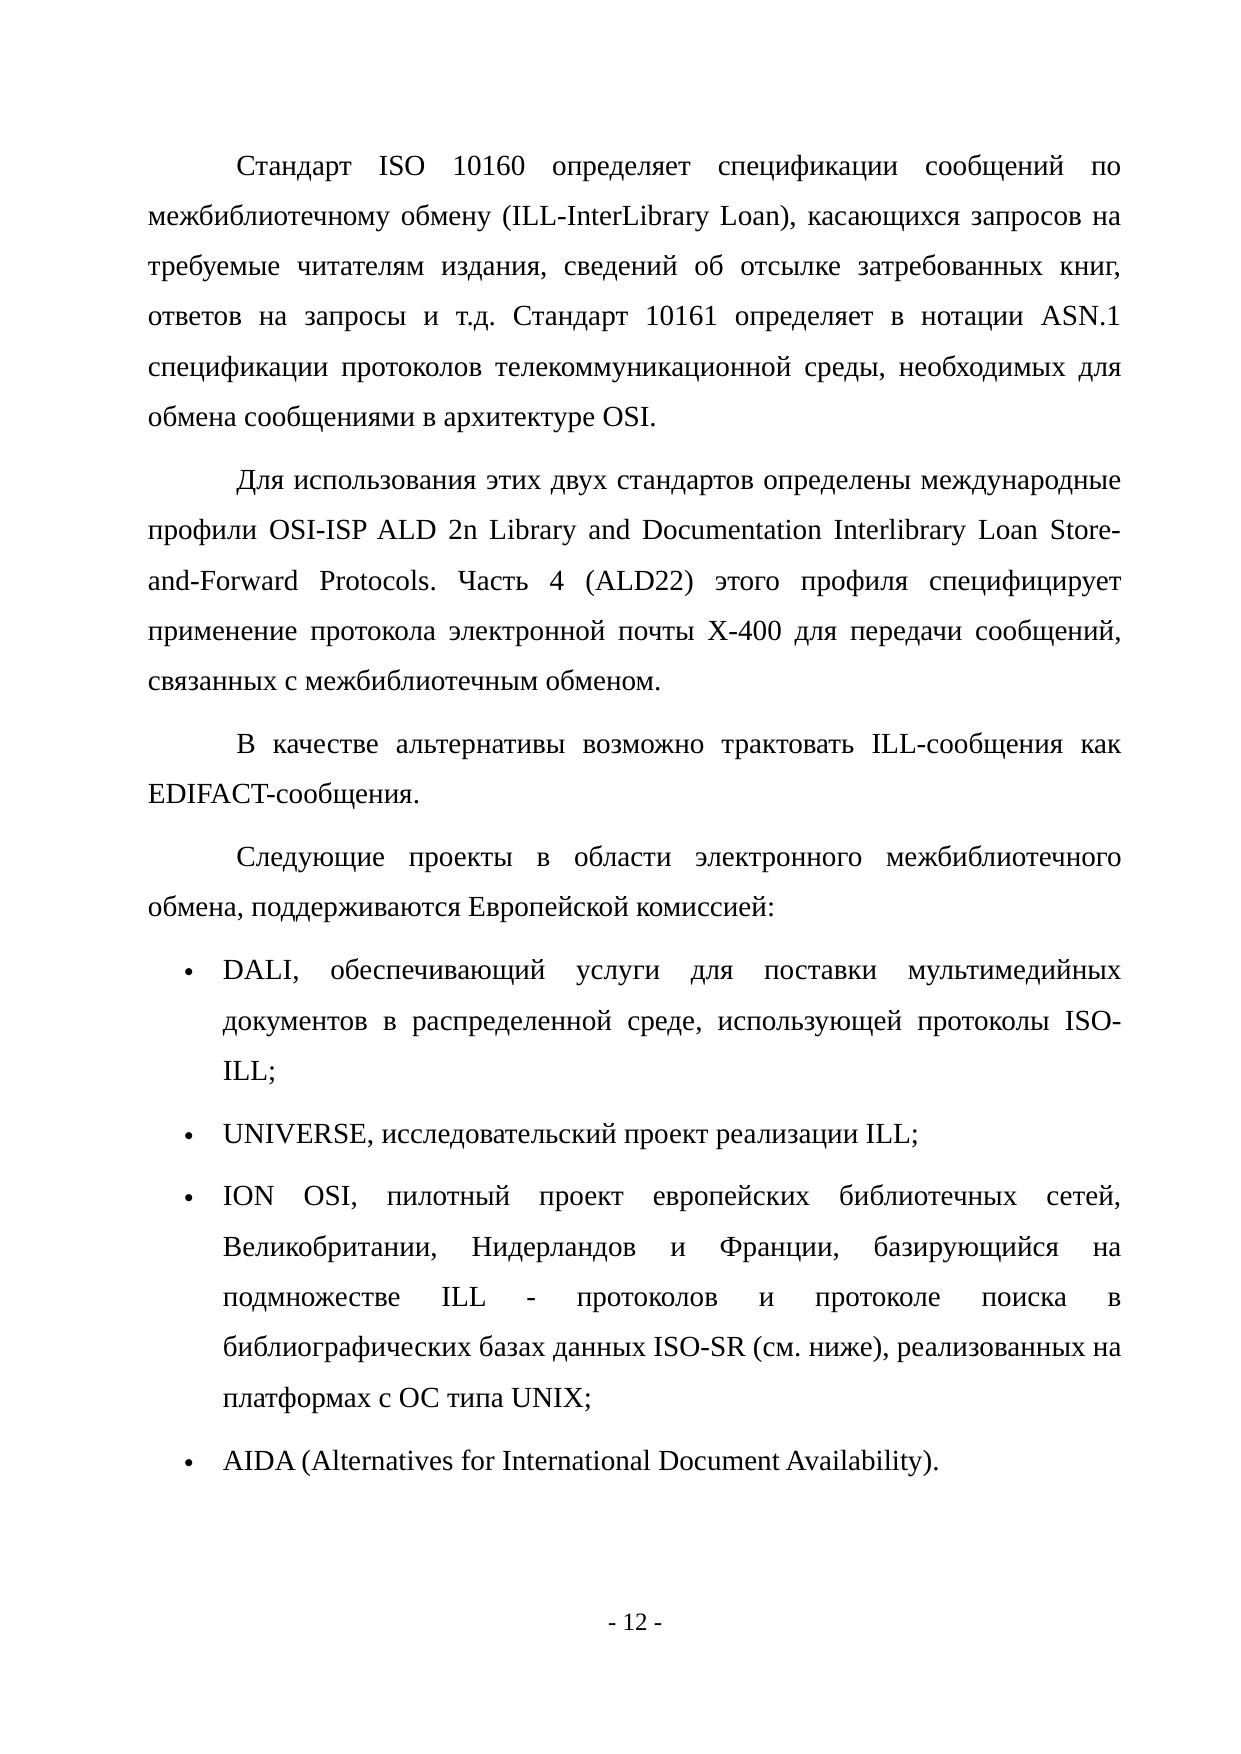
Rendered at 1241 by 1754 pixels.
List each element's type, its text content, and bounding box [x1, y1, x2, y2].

text Следующие проекты в области электронного межбиблиотечного обмена, поддерживаются Европейской комиссией: [148, 839, 1122, 923]
text Стандарт ISO 10160 определяет спецификации сообщений по межбиблиотечному обмену (ILL-InterLibrary Loan), касающихся запросов на требуемые читателям издания, сведений об отсылке затребованных книг, ответов на запросы и т.д. Стандарт 10161 определяет в нотации ASN.1 спецификации протоколов телекоммуникационной среды, необходимых для обмена сообщениями в архитектуре OSI. [148, 148, 1122, 433]
list UNIVERSE, исследовательский проект реализации ILL; [185, 1116, 1122, 1149]
list DALI, обеспечивающий услуги для поставки мультимедийных документов в распределенной среде, использующей протоколы ISO-ILL; [185, 952, 1122, 1086]
text Для использования этих двух стандартов определены международные профили OSI-ISP ALD 2n Library and Documentation Interlibrary Loan Store-and-Forward Protocols. Часть 4 (ALD22) этого профиля специфицирует применение протокола электронной почты X-400 для передачи сообщений, связанных с межбиблиотечным обменом. [148, 462, 1122, 697]
text В качестве альтернативы возможно трактовать ILL-сообщения как EDIFACT-сообщения. [148, 726, 1122, 810]
list ION OSI, пилотный проект европейских библиотечных сетей, Великобритании, Нидерландов и Франции, базирующийся на подмножестве ILL - протоколов и протоколе поиска в библиографических базах данных ISO-SR (см. ниже), реализованных на платформах с ОС типа UNIX; [185, 1178, 1122, 1413]
list AIDA (Alternatives for International Document Availability). [185, 1443, 1122, 1476]
